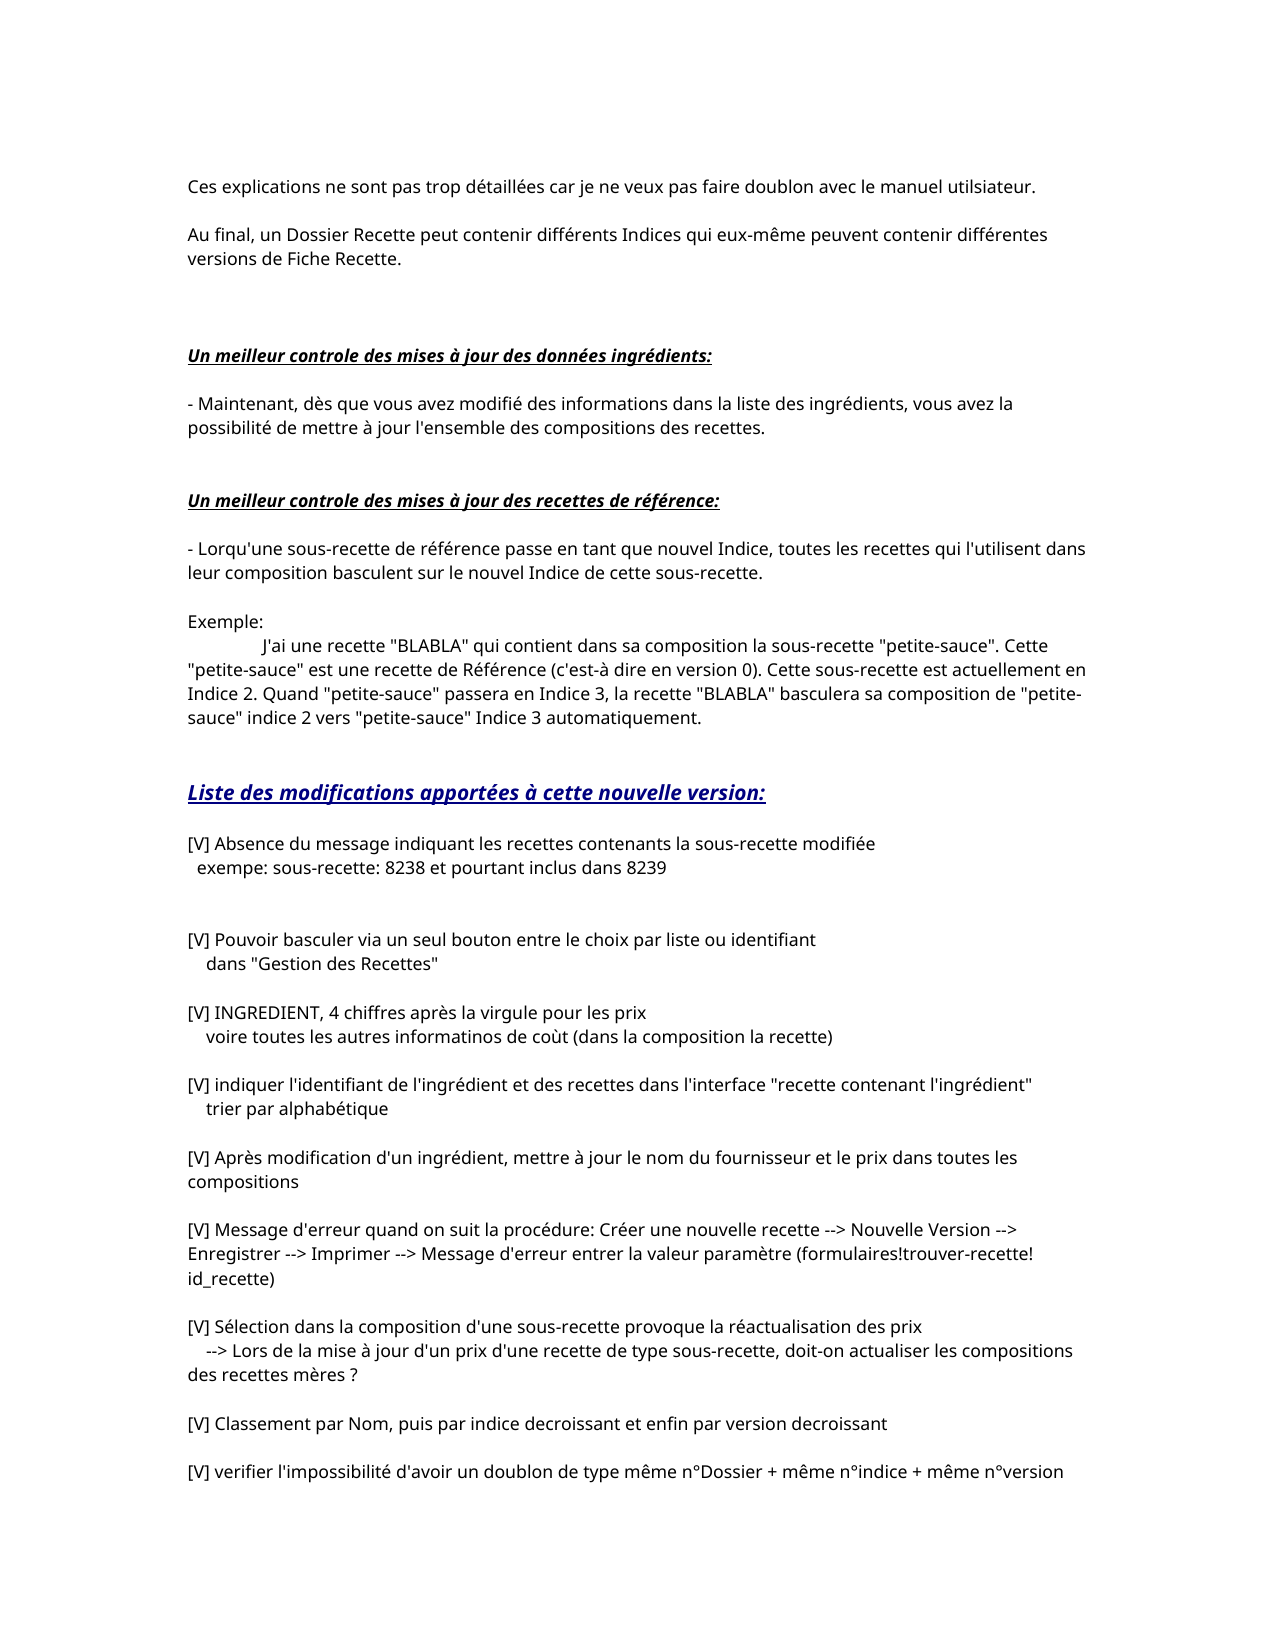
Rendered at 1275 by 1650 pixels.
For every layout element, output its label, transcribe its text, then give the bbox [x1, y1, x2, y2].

text Exemple: [187, 609, 1087, 633]
text - Lorqu'une sous-recette de référence passe en tant que nouvel Indice, toutes les recettes qui l'utilisent dans leur composition basculent sur le nouvel Indice de cette sous-recette. [187, 537, 1087, 585]
text [V] Sélection dans la composition d'une sous-recette provoque la réactualisation des prix [187, 1314, 1087, 1338]
text Au final, un Dossier Recette peut contenir différents Indices qui eux-même peuvent contenir différentes versions de Fiche Recette. [187, 222, 1087, 271]
text Un meilleur controle des mises à jour des données ingrédients: [187, 343, 1087, 367]
text Un meilleur controle des mises à jour des recettes de référence: [187, 488, 1087, 512]
text trier par alphabétique [187, 1097, 1087, 1121]
text [V] Pouvoir basculer via un seul bouton entre le choix par liste ou identifiant [187, 928, 1087, 952]
text voire toutes les autres informatinos de coùt (dans la composition la recette) [187, 1024, 1087, 1048]
text [V] INGREDIENT, 4 chiffres après la virgule pour les prix [187, 1000, 1087, 1024]
text exempe: sous-recette: 8238 et pourtant inclus dans 8239 [187, 855, 1087, 879]
text - Maintenant, dès que vous avez modifié des informations dans la liste des ingrédients, vous avez la possibilité de mettre à jour l'ensemble des compositions des recettes. [187, 392, 1087, 440]
text --> Lors de la mise à jour d'un prix d'une recette de type sous-recette, doit-on actualiser les compositions des recettes mères ? [187, 1338, 1087, 1387]
text Ces explications ne sont pas trop détaillées car je ne veux pas faire doublon avec le manuel utilsiateur. [187, 174, 1087, 198]
text [V] Absence du message indiquant les recettes contenants la sous-recette modifiée [187, 831, 1087, 855]
text Liste des modifications apportées à cette nouvelle version: [187, 778, 1087, 807]
text [V] indiquer l'identifiant de l'ingrédient et des recettes dans l'interface "recette contenant l'ingrédient" [187, 1073, 1087, 1097]
text dans "Gestion des Recettes" [187, 952, 1087, 976]
text [V] Après modification d'un ingrédient, mettre à jour le nom du fournisseur et le prix dans toutes les compositions [187, 1145, 1087, 1193]
text [V] Classement par Nom, puis par indice decroissant et enfin par version decroissant [187, 1411, 1087, 1435]
text [V] verifier l'impossibilité d'avoir un doublon de type même n°Dossier + même n°indice + même n°version [187, 1459, 1087, 1483]
text J'ai une recette "BLABLA" qui contient dans sa composition la sous-recette "petite-sauce". Cette "petite-sauce" est une recette de Référence (c'est-à dire en version 0). Cette sous-recette est actuellement en Indice 2. Quand "petite-sauce" passera en Indice 3, la recette "BLABLA" basculera sa composition de "petite-sauce" indice 2 vers "petite-sauce" Indice 3 automatiquement. [187, 633, 1087, 730]
text [V] Message d'erreur quand on suit la procédure: Créer une nouvelle recette --> Nouvelle Version --> Enregistrer --> Imprimer --> Message d'erreur entrer la valeur paramètre (formulaires!trouver-recette!id_recette) [187, 1218, 1087, 1290]
